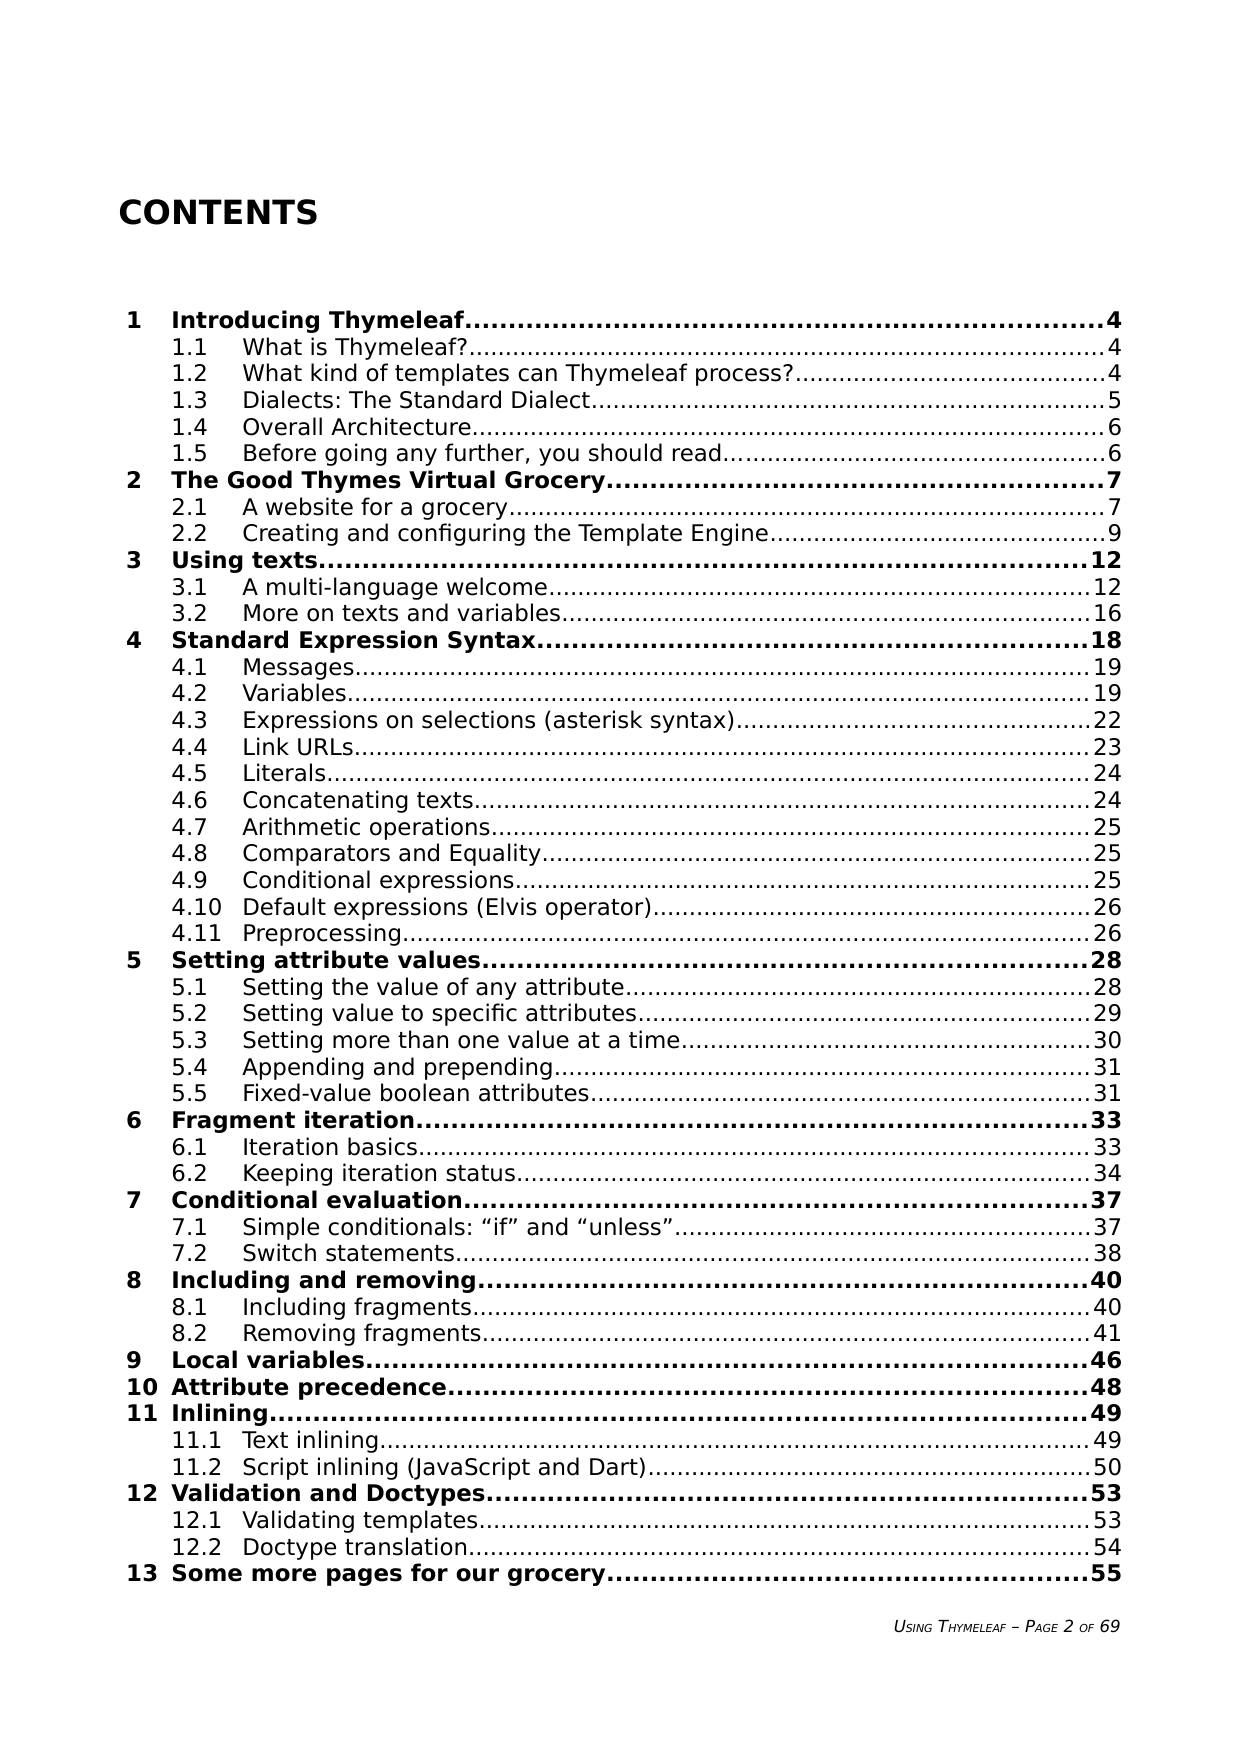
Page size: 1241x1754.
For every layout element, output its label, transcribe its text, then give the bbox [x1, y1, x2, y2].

text 5.5 Fixed-value boolean attributes 31 [171, 1080, 1122, 1107]
text 11.2 Script inlining (JavaScript and Dart) 50 [171, 1454, 1122, 1480]
text 1.2 What kind of templates can Thymeleaf process? 4 [171, 360, 1122, 387]
text 4.4 Link URLs 23 [171, 734, 1122, 760]
text 12.1 Validating templates 53 [171, 1507, 1122, 1534]
text 1.3 Dialects: The Standard Dialect 5 [171, 387, 1122, 414]
text 2.1 A website for a grocery 7 [171, 494, 1122, 520]
text 12 Validation and Doctypes 53 [118, 1480, 1122, 1507]
text 11.1 Text inlining 49 [171, 1427, 1122, 1454]
text 5.4 Appending and prepending 31 [171, 1054, 1122, 1080]
text 10 Attribute precedence 48 [118, 1374, 1122, 1400]
subtitle Contents [118, 193, 1122, 232]
text 5 Setting attribute values 28 [118, 947, 1122, 974]
text 8 Including and removing 40 [118, 1267, 1122, 1294]
text 8.1 Including fragments 40 [171, 1294, 1122, 1320]
text 7.1 Simple conditionals: “if” and “unless” 37 [171, 1214, 1122, 1240]
text 13 Some more pages for our grocery 55 [118, 1560, 1122, 1587]
text 4.7 Arithmetic operations 25 [171, 814, 1122, 840]
text 5.2 Setting value to specific attributes 29 [171, 1000, 1122, 1027]
text 1.1 What is Thymeleaf? 4 [171, 334, 1122, 360]
text 1.4 Overall Architecture 6 [171, 414, 1122, 440]
text 1 Introducing Thymeleaf 4 [118, 307, 1122, 334]
text 4.8 Comparators and Equality 25 [171, 840, 1122, 867]
text 4.9 Conditional expressions 25 [171, 867, 1122, 894]
text 6.1 Iteration basics 33 [171, 1134, 1122, 1160]
text 6 Fragment iteration 33 [118, 1107, 1122, 1134]
text 11 Inlining 49 [118, 1400, 1122, 1427]
text 8.2 Removing fragments 41 [171, 1320, 1122, 1347]
text 4.6 Concatenating texts 24 [171, 787, 1122, 814]
text 3.2 More on texts and variables 16 [171, 600, 1122, 627]
text 4.3 Expressions on selections (asterisk syntax) 22 [171, 707, 1122, 734]
text 4 Standard Expression Syntax 18 [118, 627, 1122, 654]
text 7 Conditional evaluation 37 [118, 1187, 1122, 1214]
text 4.5 Literals 24 [171, 760, 1122, 787]
text 4.1 Messages 19 [171, 654, 1122, 680]
text 12.2 Doctype translation 54 [171, 1534, 1122, 1560]
text 9 Local variables 46 [118, 1347, 1122, 1374]
text 7.2 Switch statements 38 [171, 1240, 1122, 1267]
text 3.1 A multi-language welcome 12 [171, 574, 1122, 600]
text 4.11 Preprocessing 26 [171, 920, 1122, 947]
text 6.2 Keeping iteration status 34 [171, 1160, 1122, 1187]
text 4.2 Variables 19 [171, 680, 1122, 707]
text 4.10 Default expressions (Elvis operator) 26 [171, 894, 1122, 920]
text 5.3 Setting more than one value at a time 30 [171, 1027, 1122, 1054]
text 5.1 Setting the value of any attribute 28 [171, 974, 1122, 1000]
text 3 Using texts 12 [118, 547, 1122, 574]
text 2 The Good Thymes Virtual Grocery 7 [118, 467, 1122, 494]
text 1.5 Before going any further, you should read... 6 [171, 440, 1122, 467]
text 2.2 Creating and configuring the Template Engine 9 [171, 520, 1122, 547]
